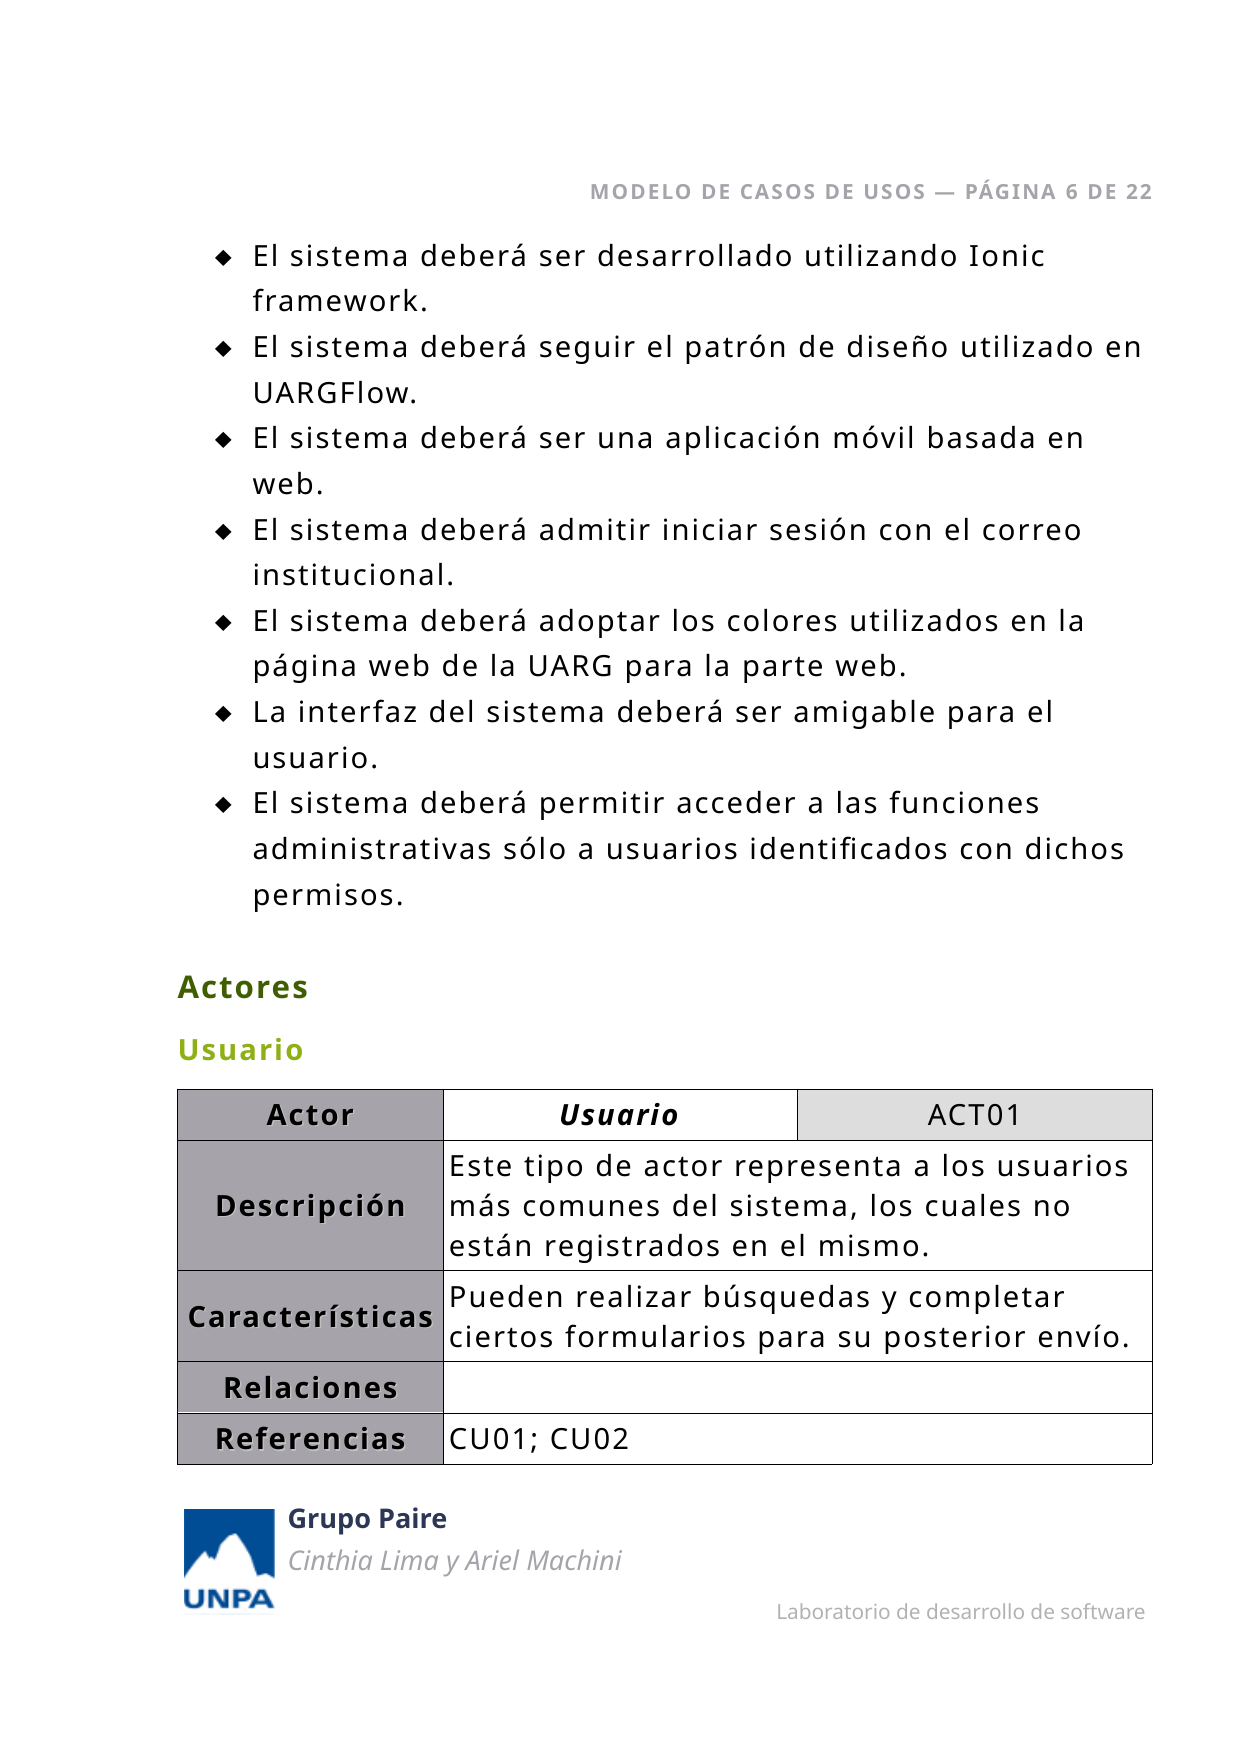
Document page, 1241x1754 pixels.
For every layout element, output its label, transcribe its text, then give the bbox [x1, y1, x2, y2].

table_cell CU01; CU02 [444, 1414, 1152, 1464]
list El sistema deberá seguir el patrón de diseño utilizado en UARGFlow. [215, 326, 1152, 412]
table_header Actor [178, 1090, 443, 1140]
table_header Usuario [444, 1090, 797, 1140]
table_cell [444, 1362, 1152, 1412]
text Usuario [177, 1029, 1152, 1069]
table_cell Pueden realizar búsquedas y completar ciertos formularios para su posterior envío. [444, 1271, 1152, 1361]
table_cell Características [178, 1271, 443, 1361]
table_cell Descripción [178, 1141, 443, 1270]
text Actores [177, 965, 1152, 1008]
list El sistema deberá ser una aplicación móvil basada en web. [215, 418, 1152, 503]
list El sistema deberá adoptar los colores utilizados en la página web de la UARG para la parte web. [215, 600, 1152, 685]
list El sistema deberá permitir acceder a las funciones administrativas sólo a usuarios identificados con dichos permisos. [215, 783, 1152, 913]
table_cell Referencias [178, 1414, 443, 1464]
picture [184, 1509, 275, 1615]
table_cell Este tipo de actor representa a los usuarios más comunes del sistema, los cuales no están registrados en el mismo. [444, 1141, 1152, 1270]
list La interfaz del sistema deberá ser amigable para el usuario. [215, 691, 1152, 777]
list El sistema deberá admitir iniciar sesión con el correo institucional. [215, 509, 1152, 594]
table_header ACT01 [798, 1090, 1152, 1140]
table_cell Relaciones [178, 1362, 443, 1412]
list El sistema deberá ser desarrollado utilizando Ionic framework. [215, 235, 1152, 320]
